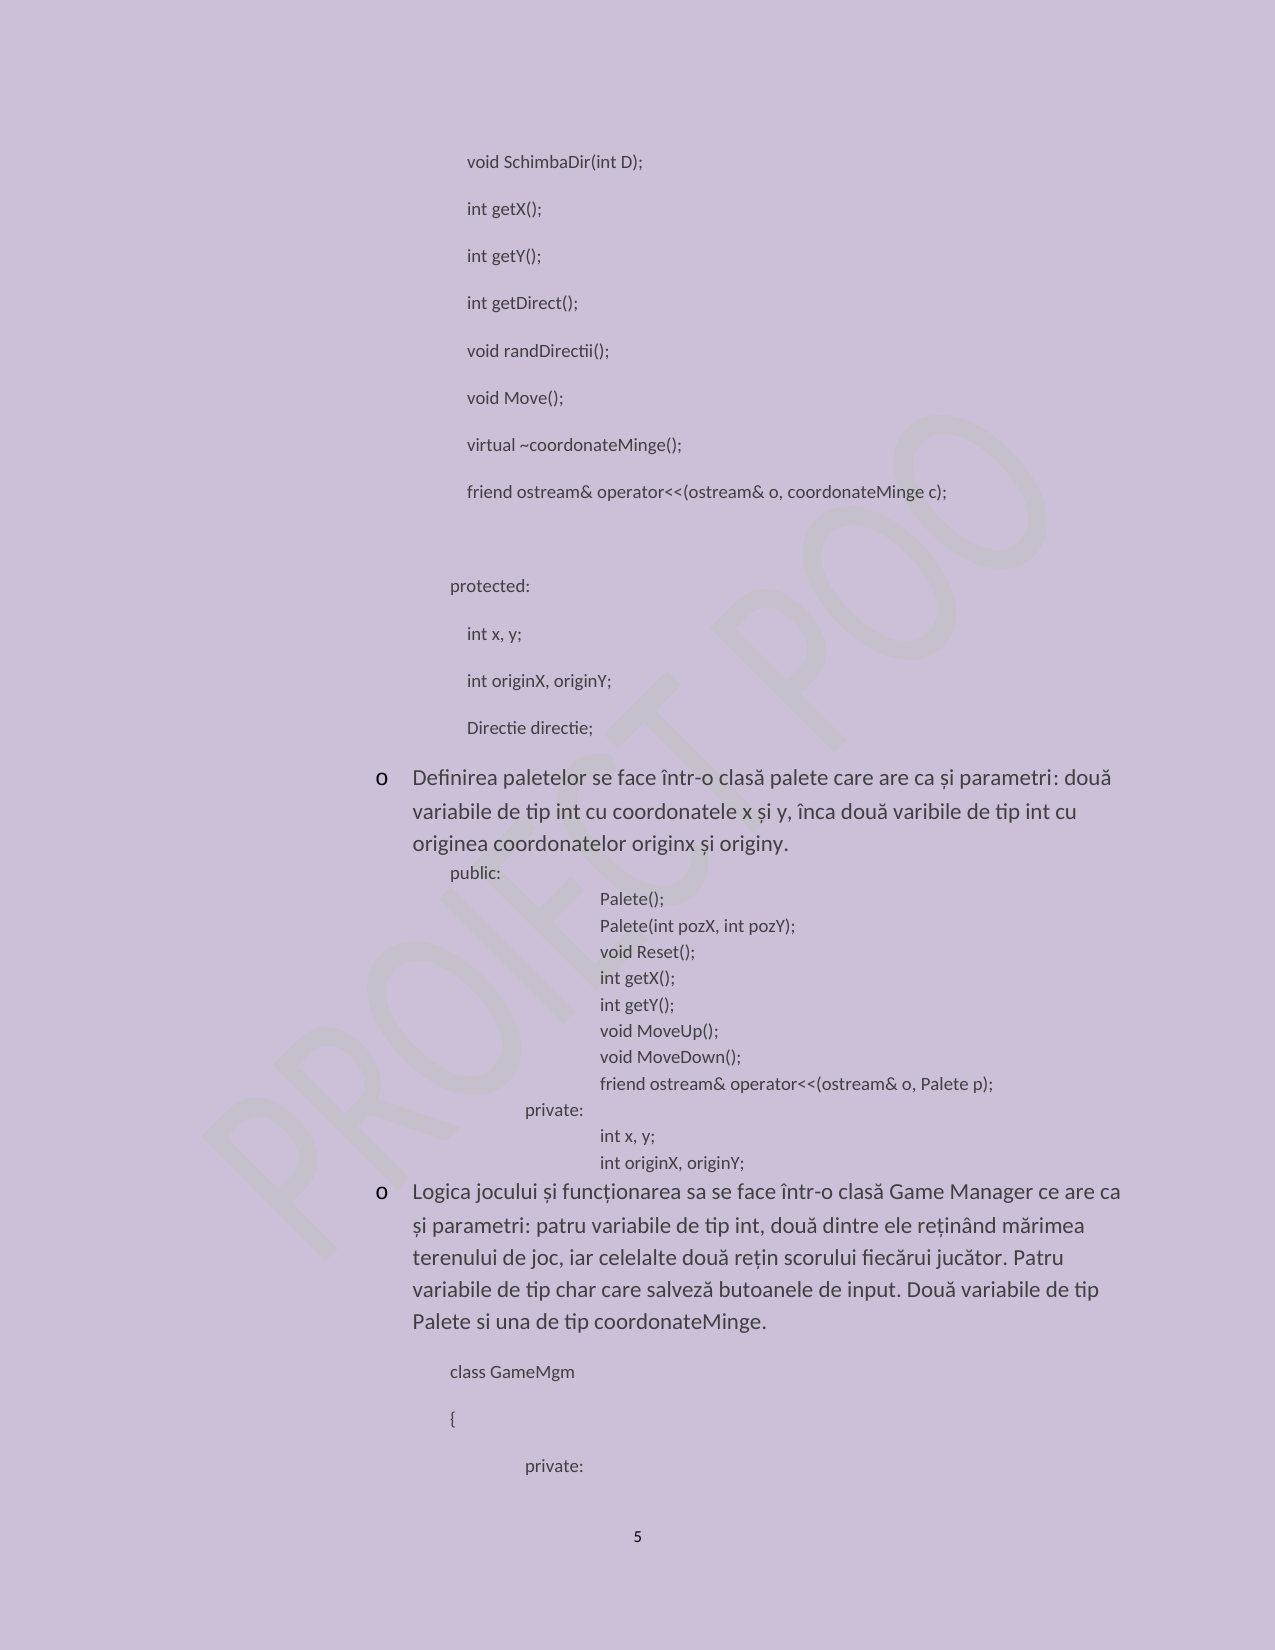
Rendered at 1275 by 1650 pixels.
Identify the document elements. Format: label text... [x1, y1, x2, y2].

list void MoveDown(); [450, 1046, 1125, 1068]
text Directie directie; [375, 716, 1125, 739]
text friend ostream& operator<<(ostream& o, coordonateMinge c); [375, 480, 1125, 503]
text { [450, 1407, 1125, 1430]
text int getX(); [375, 197, 1125, 220]
text void SchimbaDir(int D); [375, 150, 1125, 173]
list Palete(); [450, 887, 1125, 910]
text private: [450, 1455, 1125, 1478]
list int x, y; [450, 1125, 1125, 1148]
list public: [450, 861, 1125, 884]
list int originX, originY; [450, 1151, 1125, 1174]
list private: [450, 1098, 1125, 1121]
text int originX, originY; [375, 669, 1125, 692]
text void Move(); [375, 386, 1125, 409]
text virtual ~coordonateMinge(); [375, 433, 1125, 456]
text void randDirectii(); [375, 339, 1125, 362]
text class GameMgm [450, 1360, 1125, 1383]
list void MoveUp(); [450, 1019, 1125, 1042]
text protected: [375, 575, 1125, 598]
list Logica jocului și funcționarea sa se face într-o clasă Game Manager ce are ca și parametri: patru variabile de tip int, două dintre ele reținând mărimea terenului de joc, iar celelalte două rețin scorului fiecărui jucător. Patru variabile de tip char care salveză butoanele de input. Două variabile de tip Palete si una de tip coordonateMinge. [375, 1177, 1125, 1335]
list Definirea paletelor se face într-o clasă palete care are ca și parametri: două variabile de tip int cu coordonatele x și y, înca două varibile de tip int cu originea coordonatelor originx și originy. [375, 763, 1125, 857]
list int getX(); [450, 967, 1125, 989]
list Palete(int pozX, int pozY); [450, 914, 1125, 937]
list void Reset(); [450, 940, 1125, 963]
list friend ostream& operator<<(ostream& o, Palete p); [450, 1072, 1125, 1095]
list int getY(); [450, 993, 1125, 1016]
text int x, y; [375, 622, 1125, 645]
text int getY(); [375, 244, 1125, 267]
text int getDirect(); [375, 292, 1125, 314]
